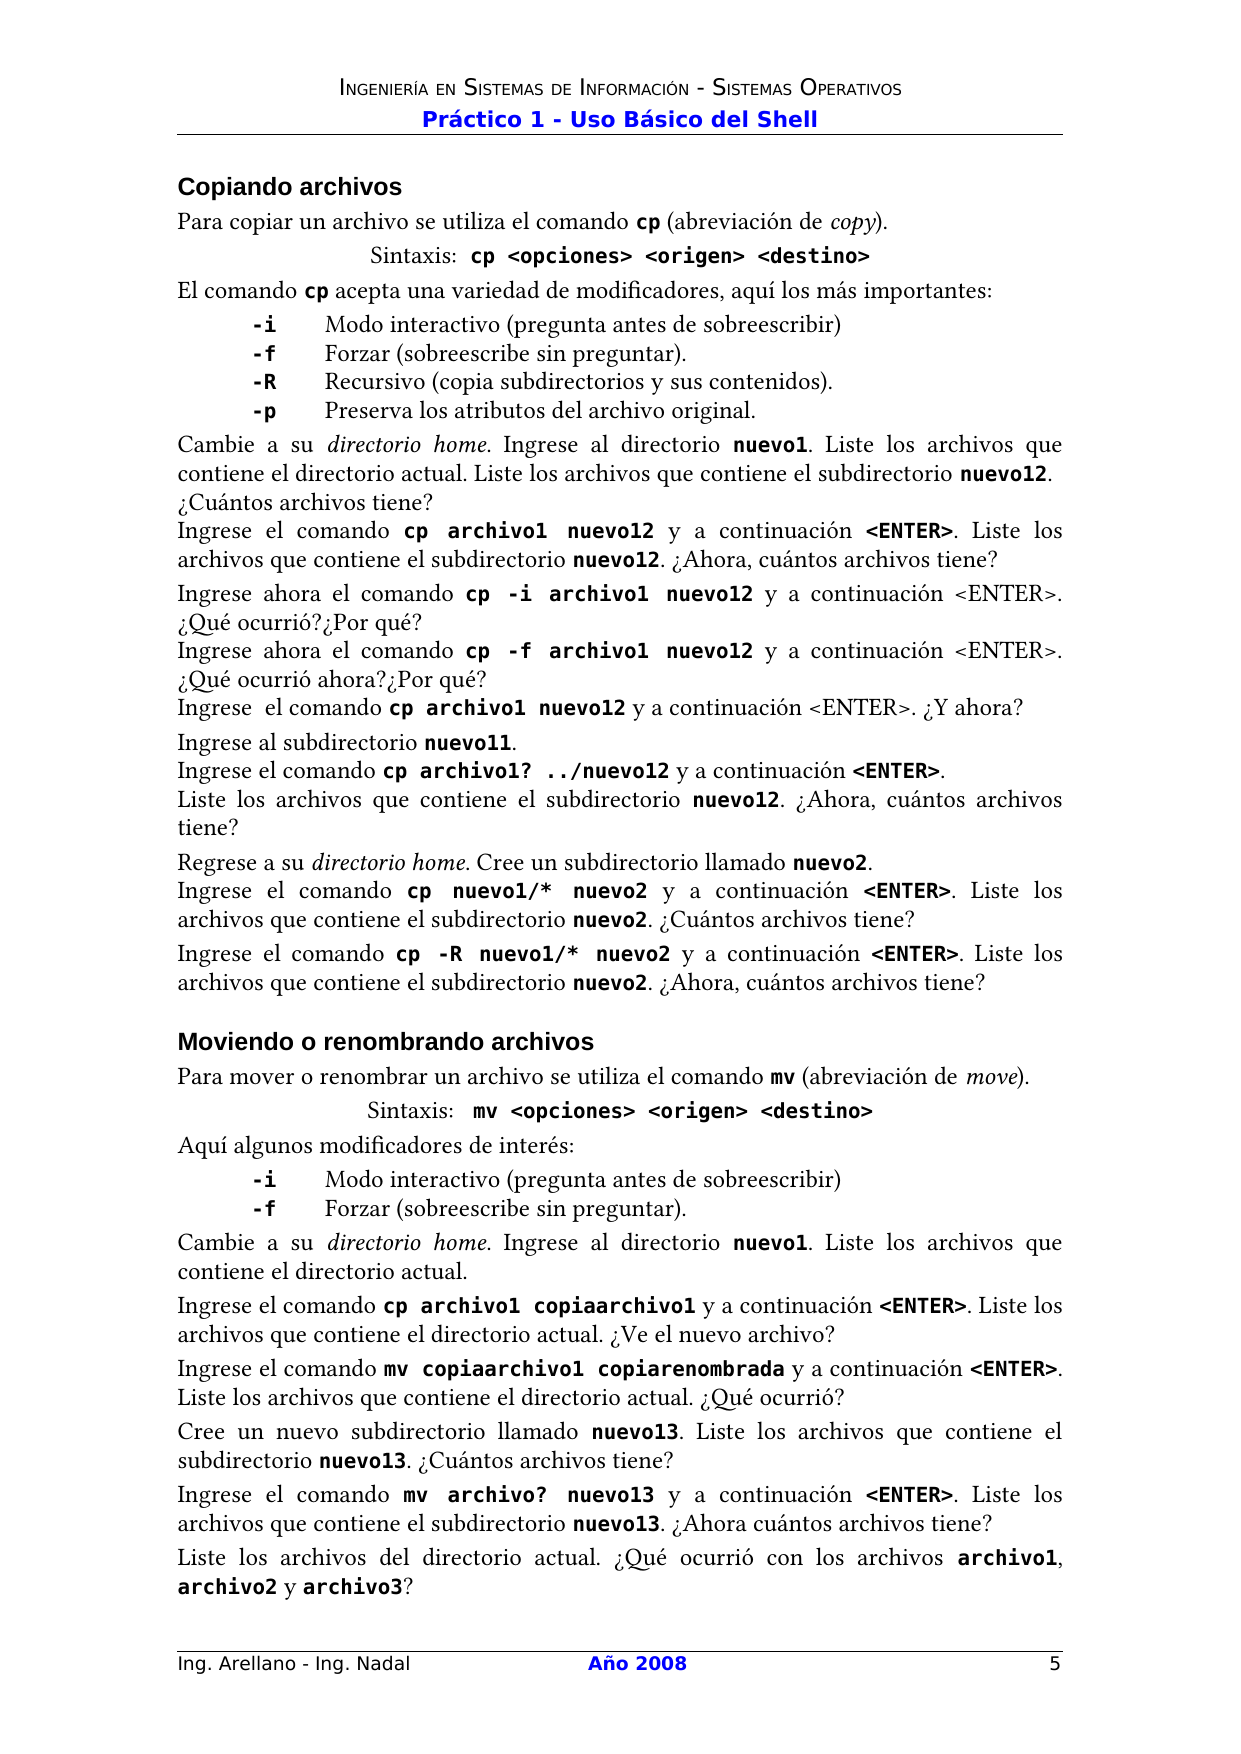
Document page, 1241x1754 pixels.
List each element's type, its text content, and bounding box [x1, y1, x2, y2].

text Aquí algunos modificadores de interés: [177, 1131, 1063, 1159]
text Ingrese ahora el comando cp -i archivo1 nuevo12 y a continuación <ENTER>. ¿Qué ocurrió?¿Por qué? Ingrese ahora el comando cp -f archivo1 nuevo12 y a continuación <ENTER>. ¿Qué ocurrió ahora?¿Por qué? Ingrese el comando cp archivo1 nuevo12 y a continuación <ENTER>. ¿Y ahora? [177, 579, 1063, 722]
subtitle Moviendo o renombrando archivos [177, 1027, 1063, 1056]
text Ingrese al subdirectorio nuevo11. Ingrese el comando cp archivo1? ../nuevo12 y a continuación <ENTER>. Liste los archivos que contiene el subdirectorio nuevo12. ¿Ahora, cuántos archivos tiene? [177, 728, 1063, 842]
subtitle Copiando archivos [177, 173, 1063, 201]
text Sintaxis: mv <opciones> <origen> <destino> [177, 1096, 1063, 1125]
text Cree un nuevo subdirectorio llamado nuevo13. Liste los archivos que contiene el subdirectorio nuevo13. ¿Cuántos archivos tiene? [177, 1417, 1063, 1474]
text Ingrese el comando cp -R nuevo1/* nuevo2 y a continuación <ENTER>. Liste los archivos que contiene el subdirectorio nuevo2. ¿Ahora, cuántos archivos tiene? [177, 939, 1063, 997]
text Para mover o renombrar un archivo se utiliza el comando mv (abreviación de move). [177, 1062, 1063, 1090]
text Liste los archivos del directorio actual. ¿Qué ocurrió con los archivos archivo1, archivo2 y archivo3? [177, 1543, 1063, 1600]
text Ingrese el comando mv archivo? nuevo13 y a continuación <ENTER>. Liste los archivos que contiene el subdirectorio nuevo13. ¿Ahora cuántos archivos tiene? [177, 1480, 1063, 1537]
text Sintaxis: cp <opciones> <origen> <destino> [177, 241, 1063, 270]
text Cambie a su directorio home. Ingrese al directorio nuevo1. Liste los archivos que contiene el directorio actual. Liste los archivos que contiene el subdirectorio nuevo12. ¿Cuántos archivos tiene? Ingrese el comando cp archivo1 nuevo12 y a continuación <ENTER>. Liste los archivos que contiene el subdirectorio nuevo12. ¿Ahora, cuántos archivos tiene? [177, 431, 1063, 573]
text El comando cp acepta una variedad de modificadores, aquí los más importantes: [177, 276, 1063, 304]
text -i Modo interactivo (pregunta antes de sobreescribir) -f Forzar (sobreescribe sin preguntar). [177, 1165, 1063, 1222]
text Regrese a su directorio home. Cree un subdirectorio llamado nuevo2. Ingrese el comando cp nuevo1/* nuevo2 y a continuación <ENTER>. Liste los archivos que contiene el subdirectorio nuevo2. ¿Cuántos archivos tiene? [177, 848, 1063, 933]
text Ingrese el comando cp archivo1 copiaarchivo1 y a continuación <ENTER>. Liste los archivos que contiene el directorio actual. ¿Ve el nuevo archivo? [177, 1291, 1063, 1348]
text Cambie a su directorio home. Ingrese al directorio nuevo1. Liste los archivos que contiene el directorio actual. [177, 1228, 1063, 1285]
text Ingrese el comando mv copiaarchivo1 copiarenombrada y a continuación <ENTER>. Liste los archivos que contiene el directorio actual. ¿Qué ocurrió? [177, 1354, 1063, 1411]
text -i Modo interactivo (pregunta antes de sobreescribir) -f Forzar (sobreescribe sin preguntar). -R Recursivo (copia subdirectorios y sus contenidos). -p Preserva los atributos del archivo original. [177, 310, 1063, 424]
text Para copiar un archivo se utiliza el comando cp (abreviación de copy). [177, 207, 1063, 236]
